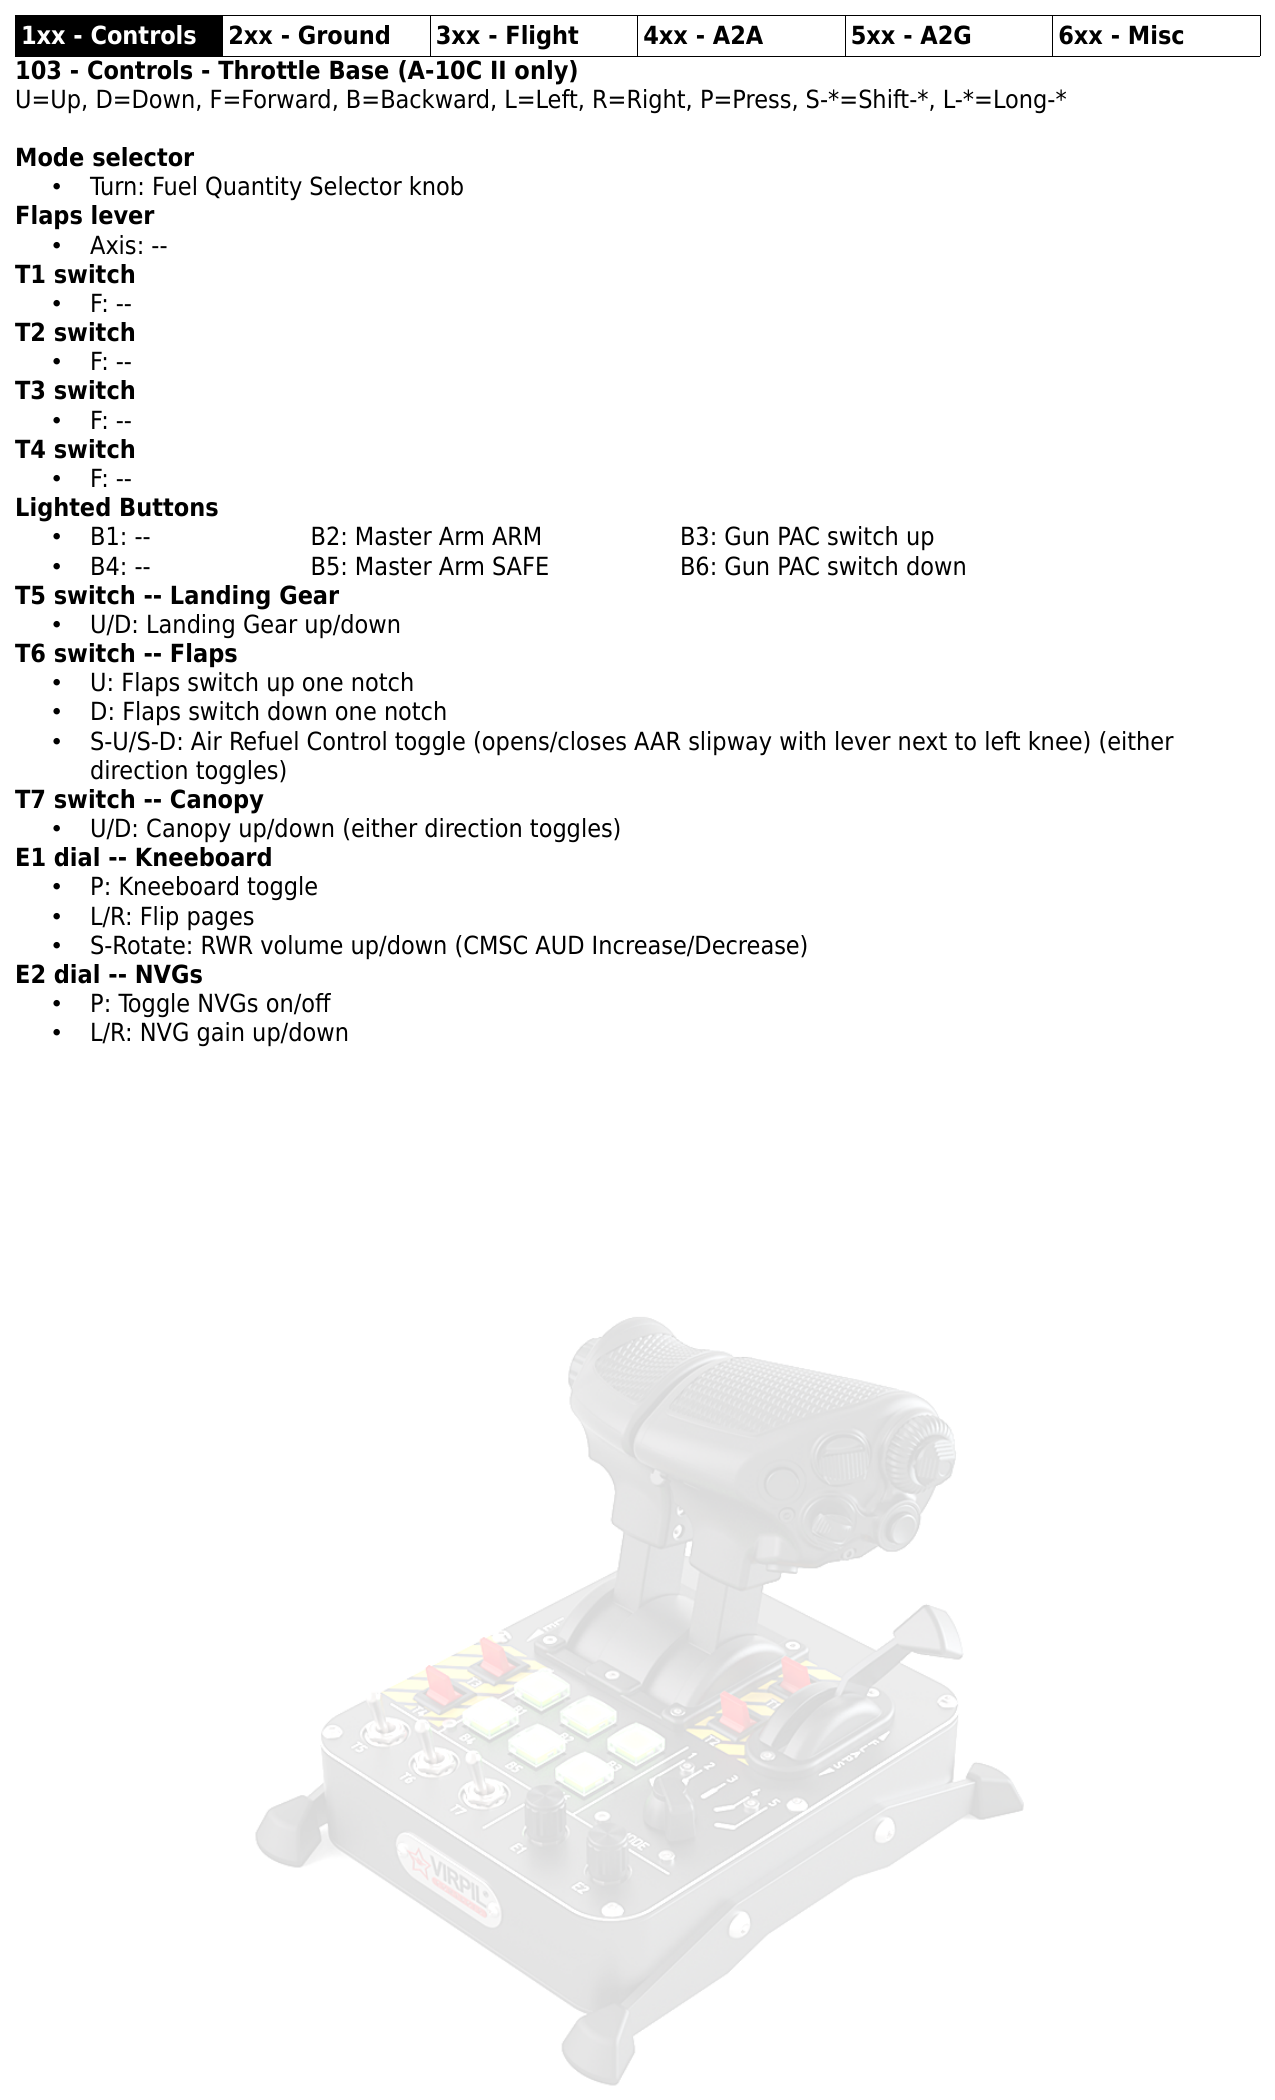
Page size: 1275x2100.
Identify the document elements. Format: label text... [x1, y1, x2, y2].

text Flaps lever [15, 202, 1260, 231]
list P: Kneeboard toggle [52, 872, 1260, 902]
table_header 1xx - Controls [16, 16, 222, 56]
text E1 dial -- Kneeboard [15, 843, 1260, 872]
list F: -- [52, 347, 1260, 377]
text Lighted Buttons [15, 493, 1260, 522]
text T1 switch [15, 260, 1260, 289]
table_header 6xx - Misc [1053, 16, 1260, 56]
list P: Toggle NVGs on/off [52, 989, 1260, 1018]
table_header 3xx - Flight [431, 16, 637, 56]
list U/D: Landing Gear up/down [52, 610, 1260, 639]
list U/D: Canopy up/down (either direction toggles) [52, 814, 1260, 843]
text T3 switch [15, 377, 1260, 406]
text E2 dial -- NVGs [15, 960, 1260, 989]
text 103 - Controls - Throttle Base (A-10C II only) [15, 57, 1260, 85]
text U=Up, D=Down, F=Forward, B=Backward, L=Left, R=Right, P=Press, S-*=Shift-*, L-*=Long-* [15, 85, 1260, 114]
list Axis: -- [52, 231, 1260, 260]
list B1: -- B2: Master Arm ARM B3: Gun PAC switch up [52, 522, 1260, 552]
list U: Flaps switch up one notch [52, 668, 1260, 697]
table_header 4xx - A2A [638, 16, 845, 56]
text T7 switch -- Canopy [15, 785, 1260, 814]
table_header 2xx - Ground [223, 16, 430, 56]
list Turn: Fuel Quantity Selector knob [52, 172, 1260, 202]
list D: Flaps switch down one notch [52, 697, 1260, 727]
text T2 switch [15, 318, 1260, 347]
text T6 switch -- Flaps [15, 639, 1260, 668]
list F: -- [52, 464, 1260, 493]
text T4 switch [15, 435, 1260, 464]
list L/R: Flip pages [52, 902, 1260, 931]
list F: -- [52, 406, 1260, 435]
text T5 switch -- Landing Gear [15, 581, 1260, 610]
list B4: -- B5: Master Arm SAFE B6: Gun PAC switch down [52, 552, 1260, 581]
text Mode selector [15, 143, 1260, 172]
table_header 5xx - A2G [846, 16, 1052, 56]
list L/R: NVG gain up/down [52, 1018, 1260, 1047]
list S-Rotate: RWR volume up/down (CMSC AUD Increase/Decrease) [52, 931, 1260, 960]
list F: -- [52, 289, 1260, 318]
list S-U/S-D: Air Refuel Control toggle (opens/closes AAR slipway with lever next to left knee) (either direction toggles) [52, 727, 1260, 785]
